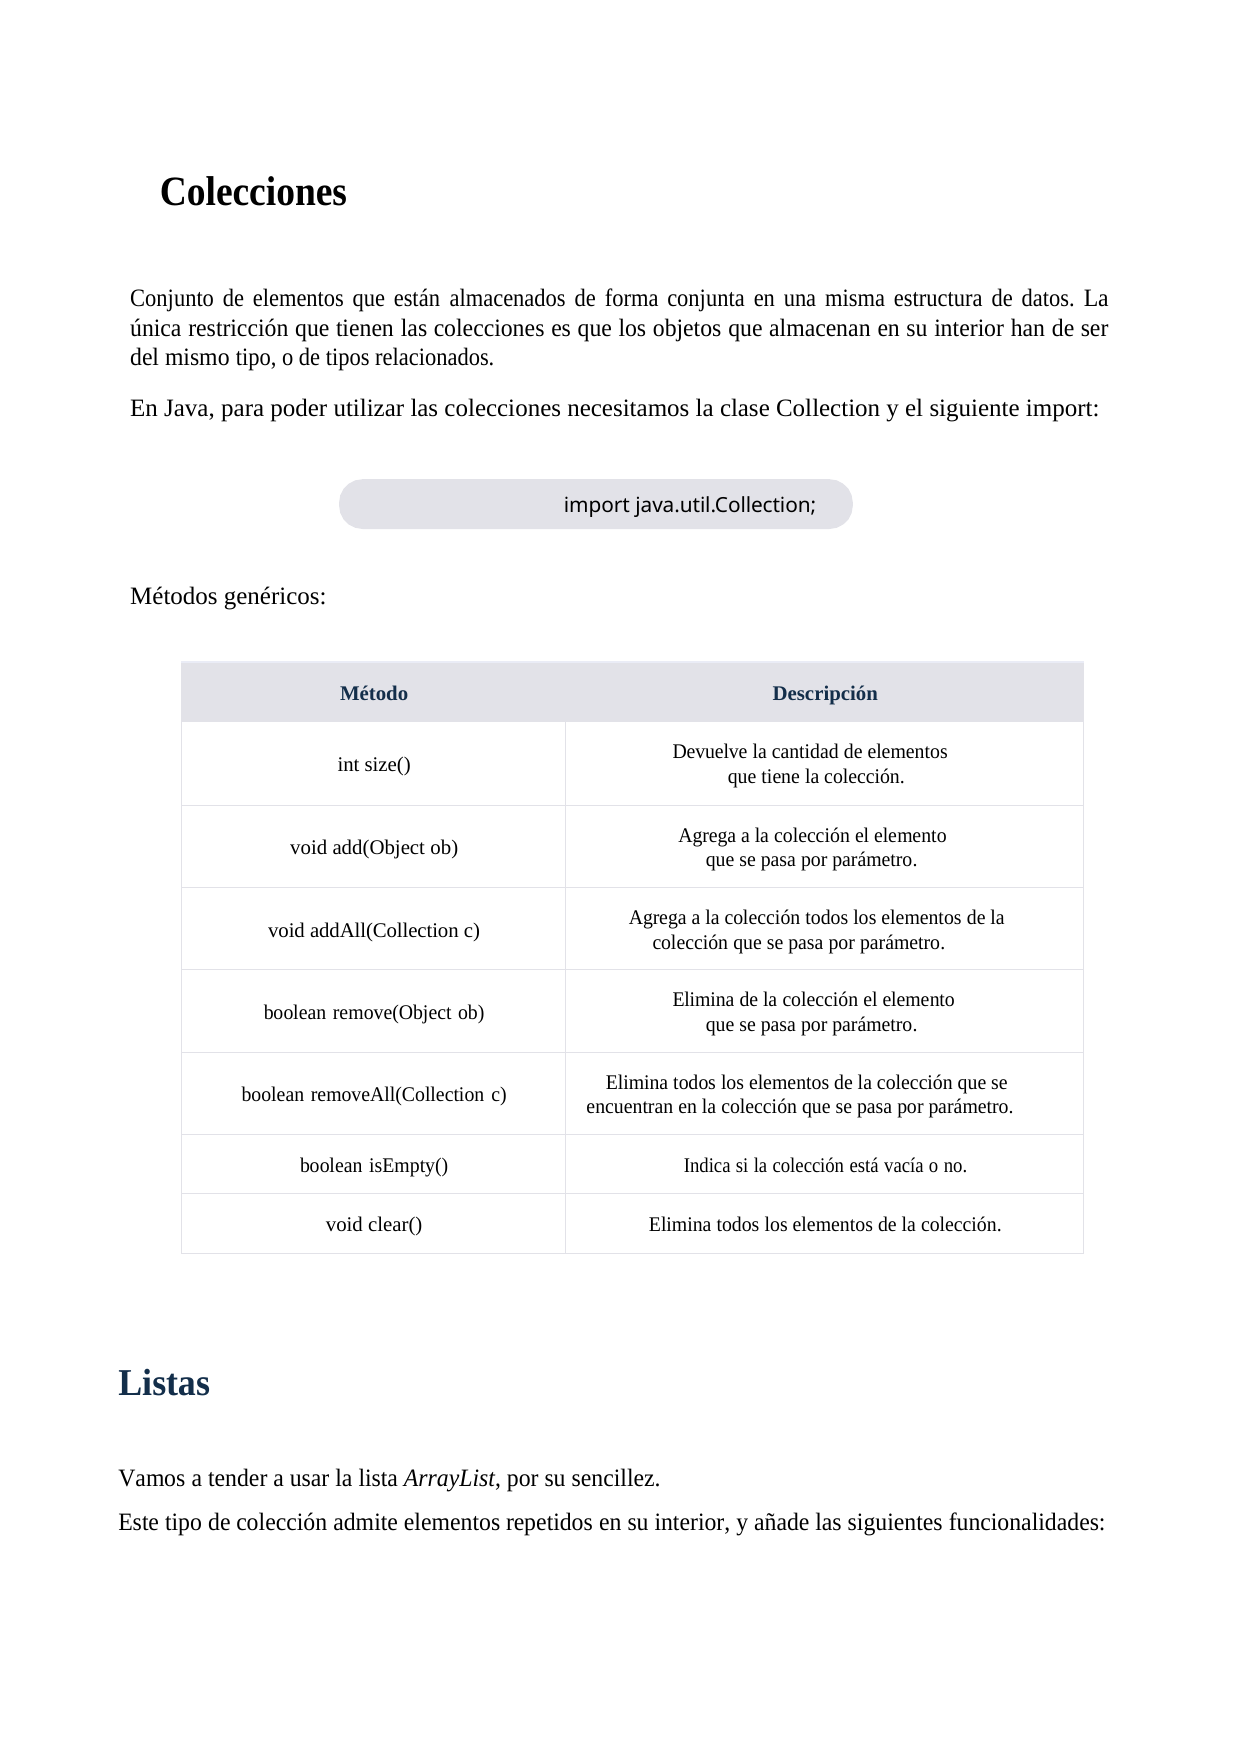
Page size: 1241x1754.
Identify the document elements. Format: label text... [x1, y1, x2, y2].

text Este tipo de colección admite elementos repetidos en su interior, y añade las siguientes funcionalidades: [118, 1507, 1123, 1536]
table_header Descripción [565, 663, 1084, 722]
table_cell void clear() [182, 1194, 565, 1252]
text Métodos genéricos: [130, 581, 1109, 610]
text Conjunto de elementos que están almacenados de forma conjunta en una misma estructura de datos. La única restricción que tienen las colecciones es que los objetos que almacenan en su interior han de ser del mismo tipo, o de tipos relacionados. [130, 283, 1109, 371]
table_cell Elimina de la colección el elemento que se pasa por parámetro. [566, 970, 1083, 1052]
table_cell boolean removeAll(Collection c) [182, 1053, 565, 1134]
text En Java, para poder utilizar las colecciones necesitamos la clase Collection y el siguiente import: [130, 393, 1109, 422]
table_cell boolean isEmpty() [182, 1135, 565, 1193]
subtitle Colecciones [159, 166, 1123, 214]
table_cell Agrega a la colección todos los elementos de la colección que se pasa por parámetro. [566, 888, 1083, 969]
table_cell Elimina todos los elementos de la colección que se encuentran en la colección que se pasa por parámetro. [566, 1053, 1083, 1134]
table_cell Agrega a la colección el elemento que se pasa por parámetro. [566, 806, 1083, 887]
text Vamos a tender a usar la lista ArrayList, por su sencillez. [118, 1463, 1123, 1492]
table_header Método [181, 663, 565, 722]
table_cell Devuelve la cantidad de elementos que tiene la colección. [566, 722, 1083, 804]
table_cell int size() [182, 722, 565, 804]
table_cell Elimina todos los elementos de la colección. [566, 1194, 1083, 1252]
table_cell void addAll(Collection c) [182, 888, 565, 969]
table_cell void add(Object ob) [182, 806, 565, 887]
table_cell Indica si la colección está vacía o no. [566, 1135, 1083, 1193]
subtitle Listas [118, 1359, 1123, 1403]
table_cell boolean remove(Object ob) [182, 970, 565, 1052]
